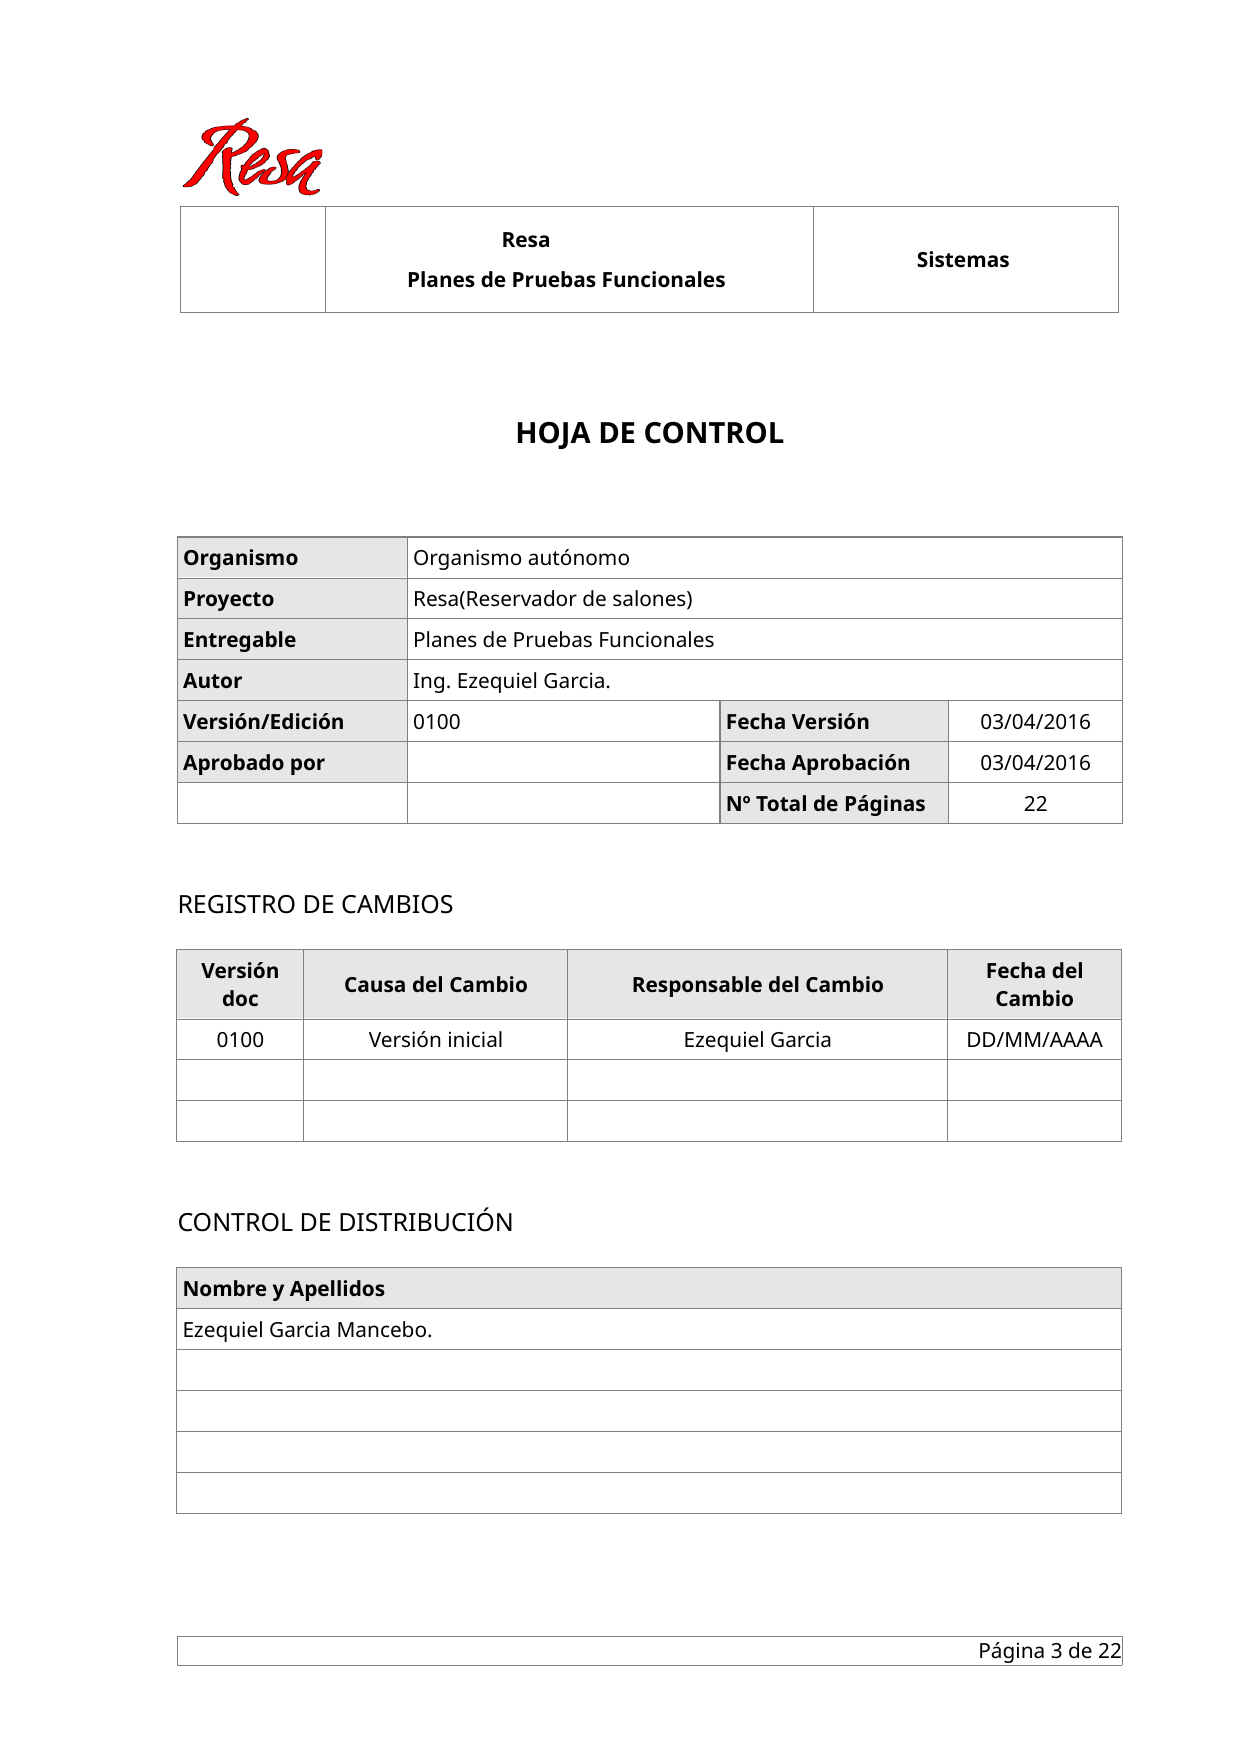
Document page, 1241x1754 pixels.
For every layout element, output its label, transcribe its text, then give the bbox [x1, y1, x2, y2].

table_cell Versión/Edición [178, 701, 407, 741]
table_cell 0100 [177, 1020, 303, 1059]
table_cell DD/MM/AAAA [948, 1020, 1121, 1059]
table_cell [178, 783, 407, 823]
table_header Causa del Cambio [304, 950, 567, 1018]
table_cell [177, 1473, 1121, 1513]
table_cell Aprobado por [178, 742, 407, 782]
text CONTROL DE DISTRIBUCIÓN [177, 1205, 1122, 1239]
text HOJA DE CONTROL [177, 412, 1122, 452]
table_cell Ing. Ezequiel Garcia. [408, 660, 1122, 700]
table_cell Fecha Versión [721, 701, 948, 741]
table_cell [568, 1101, 947, 1141]
table_header Organismo autónomo [408, 538, 1122, 577]
table_cell Nº Total de Páginas [721, 783, 948, 823]
table_header Fecha del Cambio [948, 950, 1121, 1018]
table_cell Autor [178, 660, 407, 700]
table_cell Ezequiel Garcia [568, 1020, 947, 1059]
table_header Organismo [178, 538, 407, 577]
table_header Responsable del Cambio [568, 950, 947, 1018]
table_cell [177, 1432, 1121, 1472]
table_cell [948, 1101, 1121, 1141]
table_cell [177, 1101, 303, 1141]
table_cell 03/04/2016 [949, 742, 1122, 782]
table_cell [177, 1391, 1121, 1431]
table_cell Entregable [178, 619, 407, 659]
table_cell [948, 1060, 1121, 1100]
table_cell Ezequiel Garcia Mancebo. [177, 1309, 1121, 1349]
table_cell [304, 1101, 567, 1141]
table_cell 03/04/2016 [949, 701, 1122, 741]
table_cell [568, 1060, 947, 1100]
table_cell 0100 [408, 701, 719, 741]
table_cell Planes de Pruebas Funcionales [408, 619, 1122, 659]
table_cell [408, 742, 719, 782]
table_cell Resa(Reservador de salones) [408, 579, 1122, 618]
table_cell [177, 1350, 1121, 1390]
table_cell [177, 1060, 303, 1100]
table_cell Versión inicial [304, 1020, 567, 1059]
table_cell [304, 1060, 567, 1100]
table_cell Proyecto [178, 579, 407, 618]
table_cell Fecha Aprobación [721, 742, 948, 782]
table_header Nombre y Apellidos [177, 1268, 1121, 1308]
table_cell [408, 783, 719, 823]
text REGISTRO DE CAMBIOS [177, 887, 1122, 921]
table_cell 10 [949, 783, 1122, 823]
table_header Versión doc [177, 950, 303, 1018]
